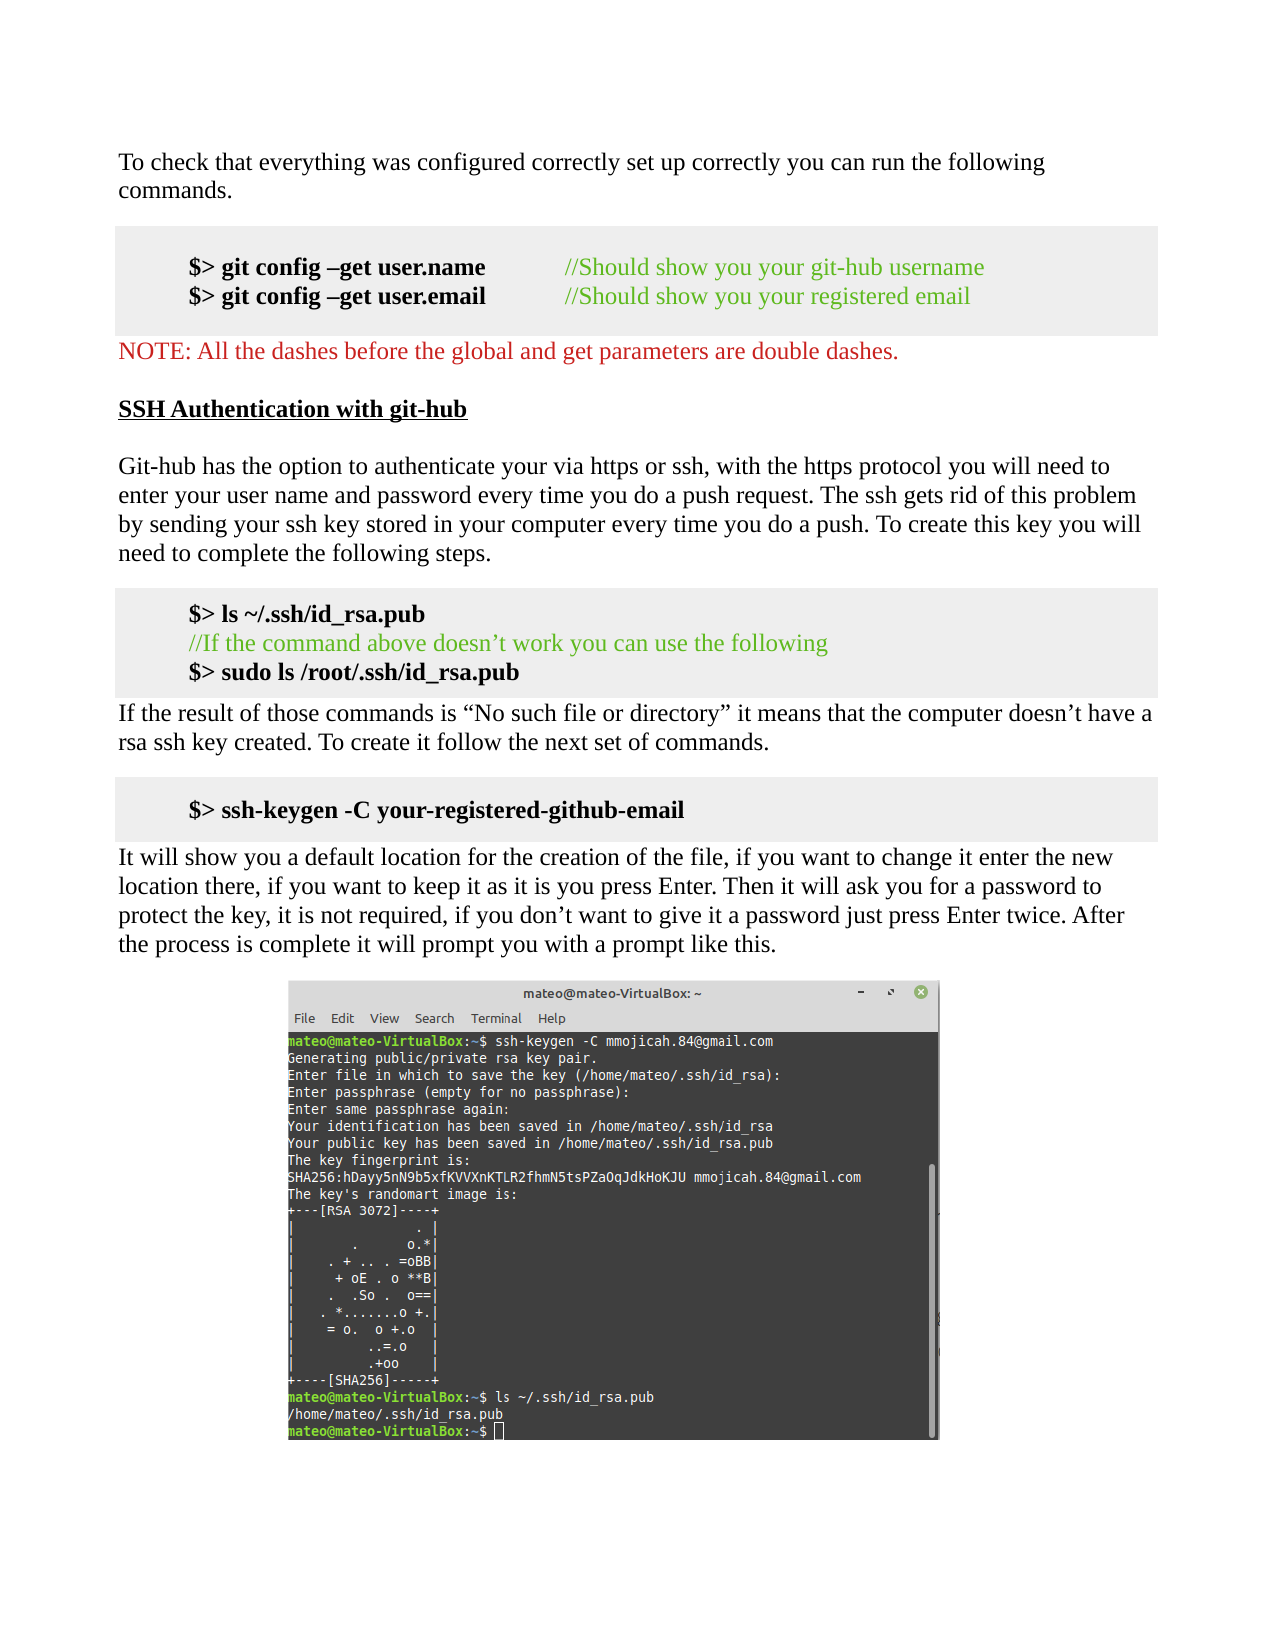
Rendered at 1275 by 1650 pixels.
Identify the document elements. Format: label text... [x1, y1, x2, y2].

text [118, 204, 1157, 225]
text SSH Authentication with git-hub [118, 394, 1157, 423]
text If the result of those commands is “No such file or directory” it means that the computer doesn’t have a rsa ssh key created. To create it follow the next set of commands. [118, 699, 1157, 756]
text NOTE: All the dashes before the global and get parameters are double dashes. [118, 337, 1157, 365]
text Git-hub has the option to authenticate your via https or ssh, with the https protocol you will need to enter your user name and password every time you do a push request. The ssh gets rid of this problem by sending your ssh key stored in your computer every time you do a push. To create this key you will need to complete the following steps. [118, 451, 1157, 566]
text To check that everything was configured correctly set up correctly you can run the following commands. [118, 147, 1157, 204]
text [118, 566, 1157, 587]
text It will show you a default location for the creation of the file, if you want to change it enter the new location there, if you want to keep it as it is you press Enter. Then it will ask you for a password to protect the key, it is not required, if you don’t want to give it a password just press Enter twice. After the process is complete it will prompt you with a prompt like this. [118, 843, 1157, 957]
picture [288, 980, 940, 1440]
text [118, 756, 1157, 776]
